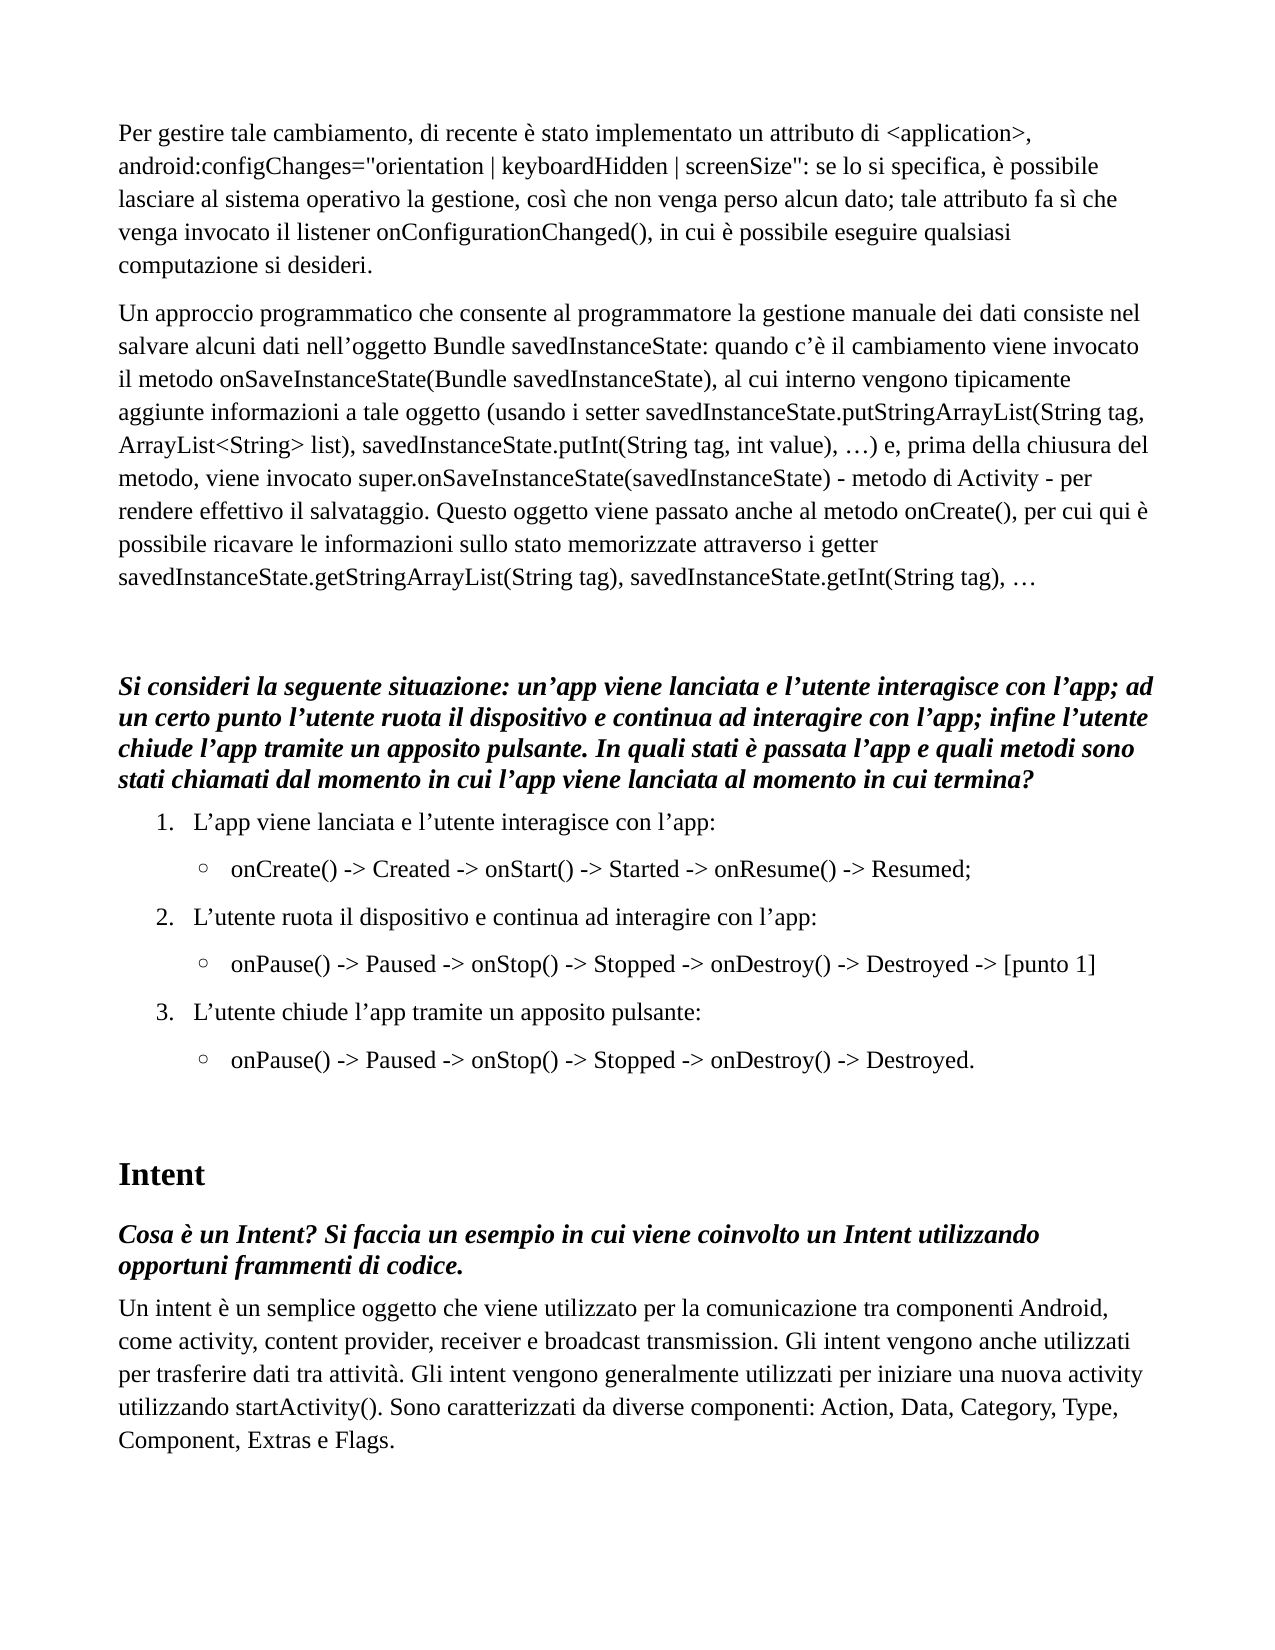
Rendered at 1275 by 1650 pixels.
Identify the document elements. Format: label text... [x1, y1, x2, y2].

text Un approccio programmatico che consente al programmatore la gestione manuale dei dati consiste nel salvare alcuni dati nell’oggetto Bundle savedInstanceState: quando c’è il cambiamento viene invocato il metodo onSaveInstanceState(Bundle savedInstanceState), al cui interno vengono tipicamente aggiunte informazioni a tale oggetto (usando i setter savedInstanceState.putStringArrayList(String tag, ArrayList<String> list), savedInstanceState.putInt(String tag, int value), …) e, prima della chiusura del metodo, viene invocato super.onSaveInstanceState(savedInstanceState) - metodo di Activity - per rendere effettivo il salvataggio. Questo oggetto viene passato anche al metodo onCreate(), per cui qui è possibile ricavare le informazioni sullo stato memorizzate attraverso i getter savedInstanceState.getStringArrayList(String tag), savedInstanceState.getInt(String tag), … [118, 298, 1157, 591]
subtitle Intent [118, 1154, 1157, 1193]
list onCreate() -> Created -> onStart() -> Started -> onResume() -> Resumed; [193, 854, 1157, 883]
text Un intent è un semplice oggetto che viene utilizzato per la comunicazione tra componenti Android, come activity, content provider, receiver e broadcast transmission. Gli intent vengono anche utilizzati per trasferire dati tra attività. Gli intent vengono generalmente utilizzati per iniziare una nuova activity utilizzando startActivity(). Sono caratterizzati da diverse componenti: Action, Data, Category, Type, Component, Extras e Flags. [118, 1293, 1157, 1453]
list L’utente ruota il dispositivo e continua ad interagire con l’app: [156, 902, 1157, 931]
list onPause() -> Paused -> onStop() -> Stopped -> onDestroy() -> Destroyed. [193, 1045, 1157, 1073]
list L’utente chiude l’app tramite un apposito pulsante: [156, 997, 1157, 1026]
subtitle Si consideri la seguente situazione: un’app viene lanciata e l’utente interagisce con l’app; ad un certo punto l’utente ruota il dispositivo e continua ad interagire con l’app; infine l’utente chiude l’app tramite un apposito pulsante. In quali stati è passata l’app e quali metodi sono stati chiamati dal momento in cui l’app viene lanciata al momento in cui termina? [118, 670, 1157, 794]
text Per gestire tale cambiamento, di recente è stato implementato un attributo di <application>, android:configChanges="orientation | keyboardHidden | screenSize": se lo si specifica, è possibile lasciare al sistema operativo la gestione, così che non venga perso alcun dato; tale attributo fa sì che venga invocato il listener onConfigurationChanged(), in cui è possibile eseguire qualsiasi computazione si desideri. [118, 118, 1157, 279]
list onPause() -> Paused -> onStop() -> Stopped -> onDestroy() -> Destroyed -> [punto 1] [193, 949, 1157, 978]
list L’app viene lanciata e l’utente interagisce con l’app: [156, 807, 1157, 836]
subtitle Cosa è un Intent? Si faccia un esempio in cui viene coinvolto un Intent utilizzando opportuni frammenti di codice. [118, 1218, 1157, 1280]
